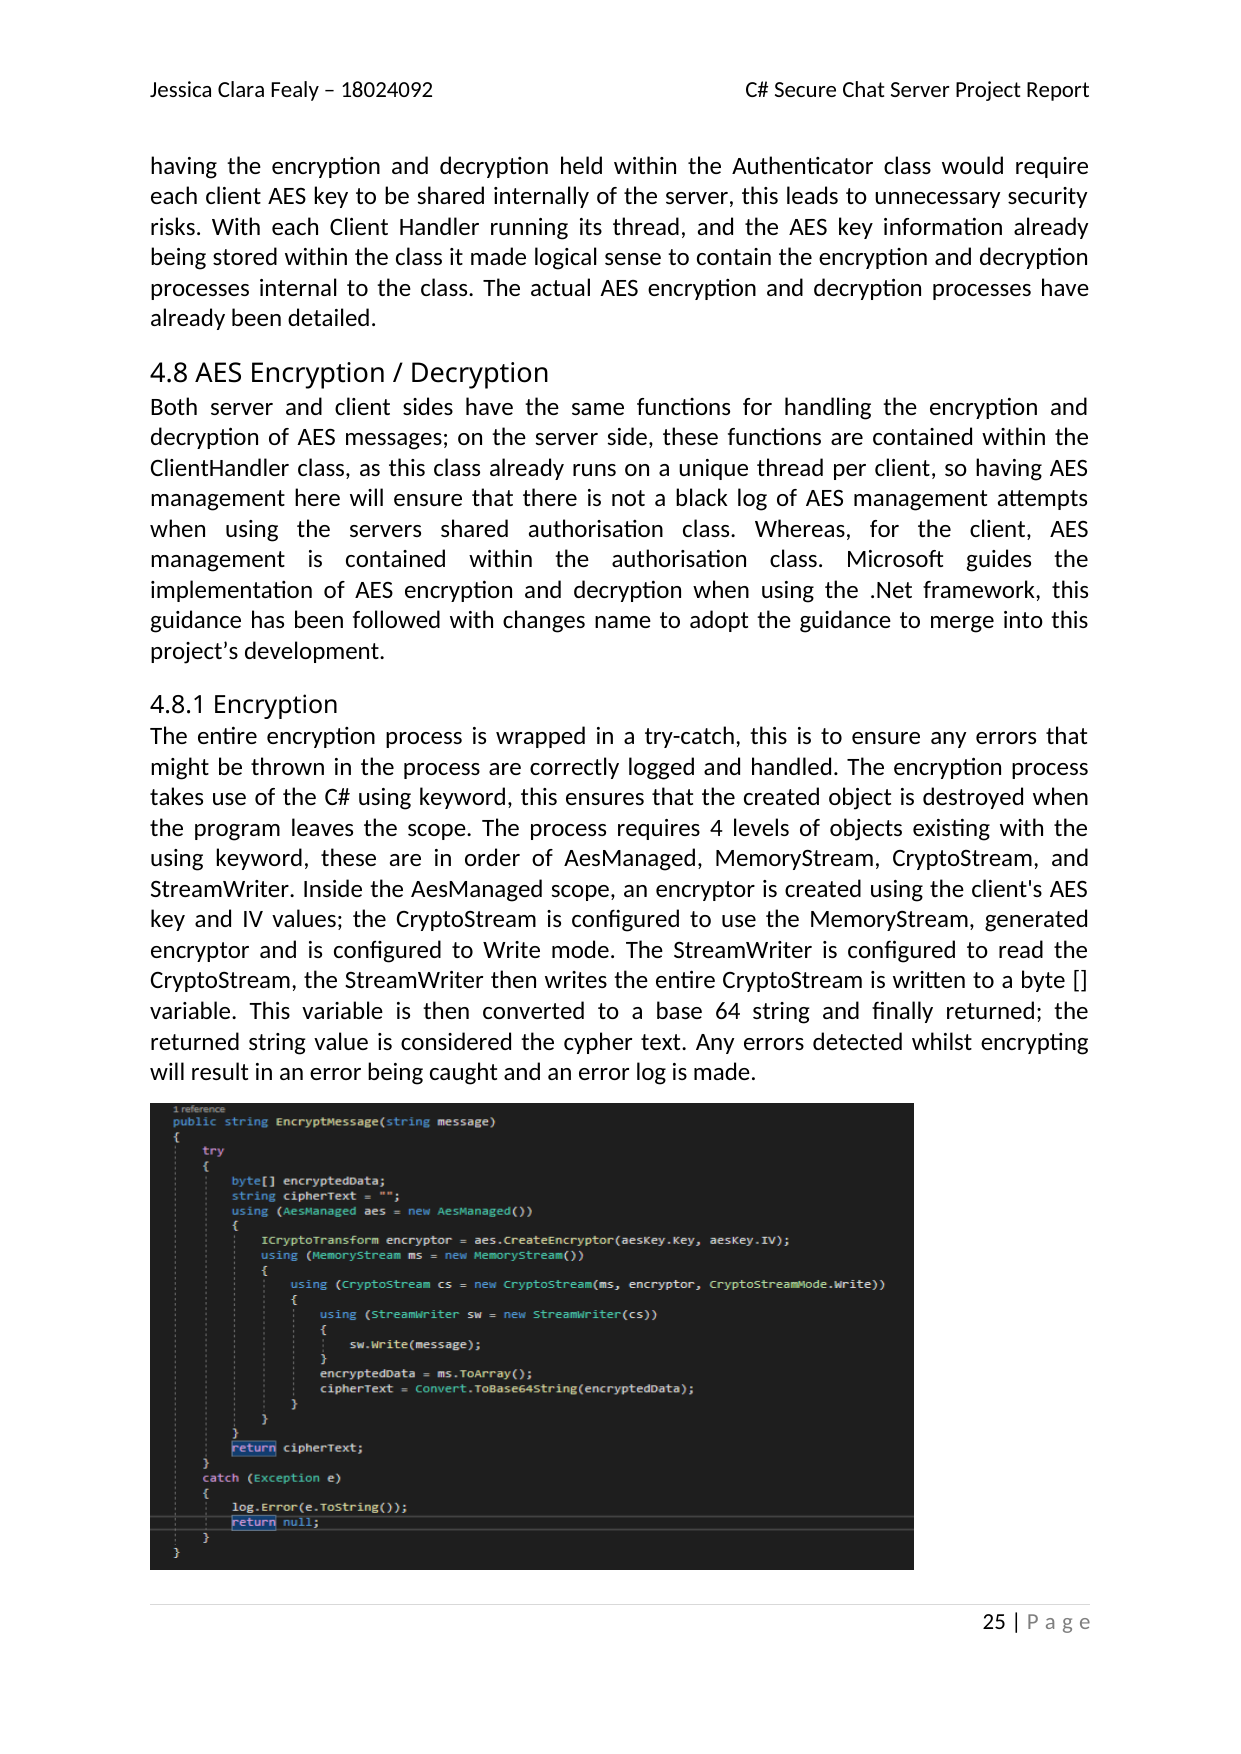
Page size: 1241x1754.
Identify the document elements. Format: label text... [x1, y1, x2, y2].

text The entire encryption process is wrapped in a try-catch, this is to ensure any errors that might be thrown in the process are correctly logged and handled. The encryption process takes use of the C# using keyword, this ensures that the created object is destroyed when the program leaves the scope. The process requires 4 levels of objects existing with the using keyword, these are in order of AesManaged, MemoryStream, CryptoStream, and StreamWriter. Inside the AesManaged scope, an encryptor is created using the client's AES key and IV values; the CryptoStream is configured to use the MemoryStream, generated encryptor and is configured to Write mode. The StreamWriter is configured to read the CryptoStream, the StreamWriter then writes the entire CryptoStream is written to a byte [] variable. This variable is then converted to a base 64 string and finally returned; the returned string value is considered the cypher text. Any errors detected whilst encrypting will result in an error being caught and an error log is made. [150, 720, 1090, 1087]
text having the encryption and decryption held within the Authenticator class would require each client AES key to be shared internally of the server, this leads to unnecessary security risks. With each Client Handler running its thread, and the AES key information already being stored within the class it made logical sense to contain the encryption and decryption processes internal to the class. The actual AES encryption and decryption processes have already been detailed. [150, 150, 1090, 333]
subtitle 4.8 AES Encryption / Decryption [150, 354, 1090, 391]
text Both server and client sides have the same functions for handling the encryption and decryption of AES messages; on the server side, these functions are contained within the ClientHandler class, as this class already runs on a unique thread per client, so having AES management here will ensure that there is not a black log of AES management attempts when using the servers shared authorisation class. Whereas, for the client, AES management is contained within the authorisation class. Microsoft guides the implementation of AES encryption and decryption when using the .Net framework, this guidance has been followed with changes name to adopt the guidance to merge into this project’s development. [150, 391, 1090, 666]
subtitle 4.8.1 Encryption [150, 686, 1090, 720]
